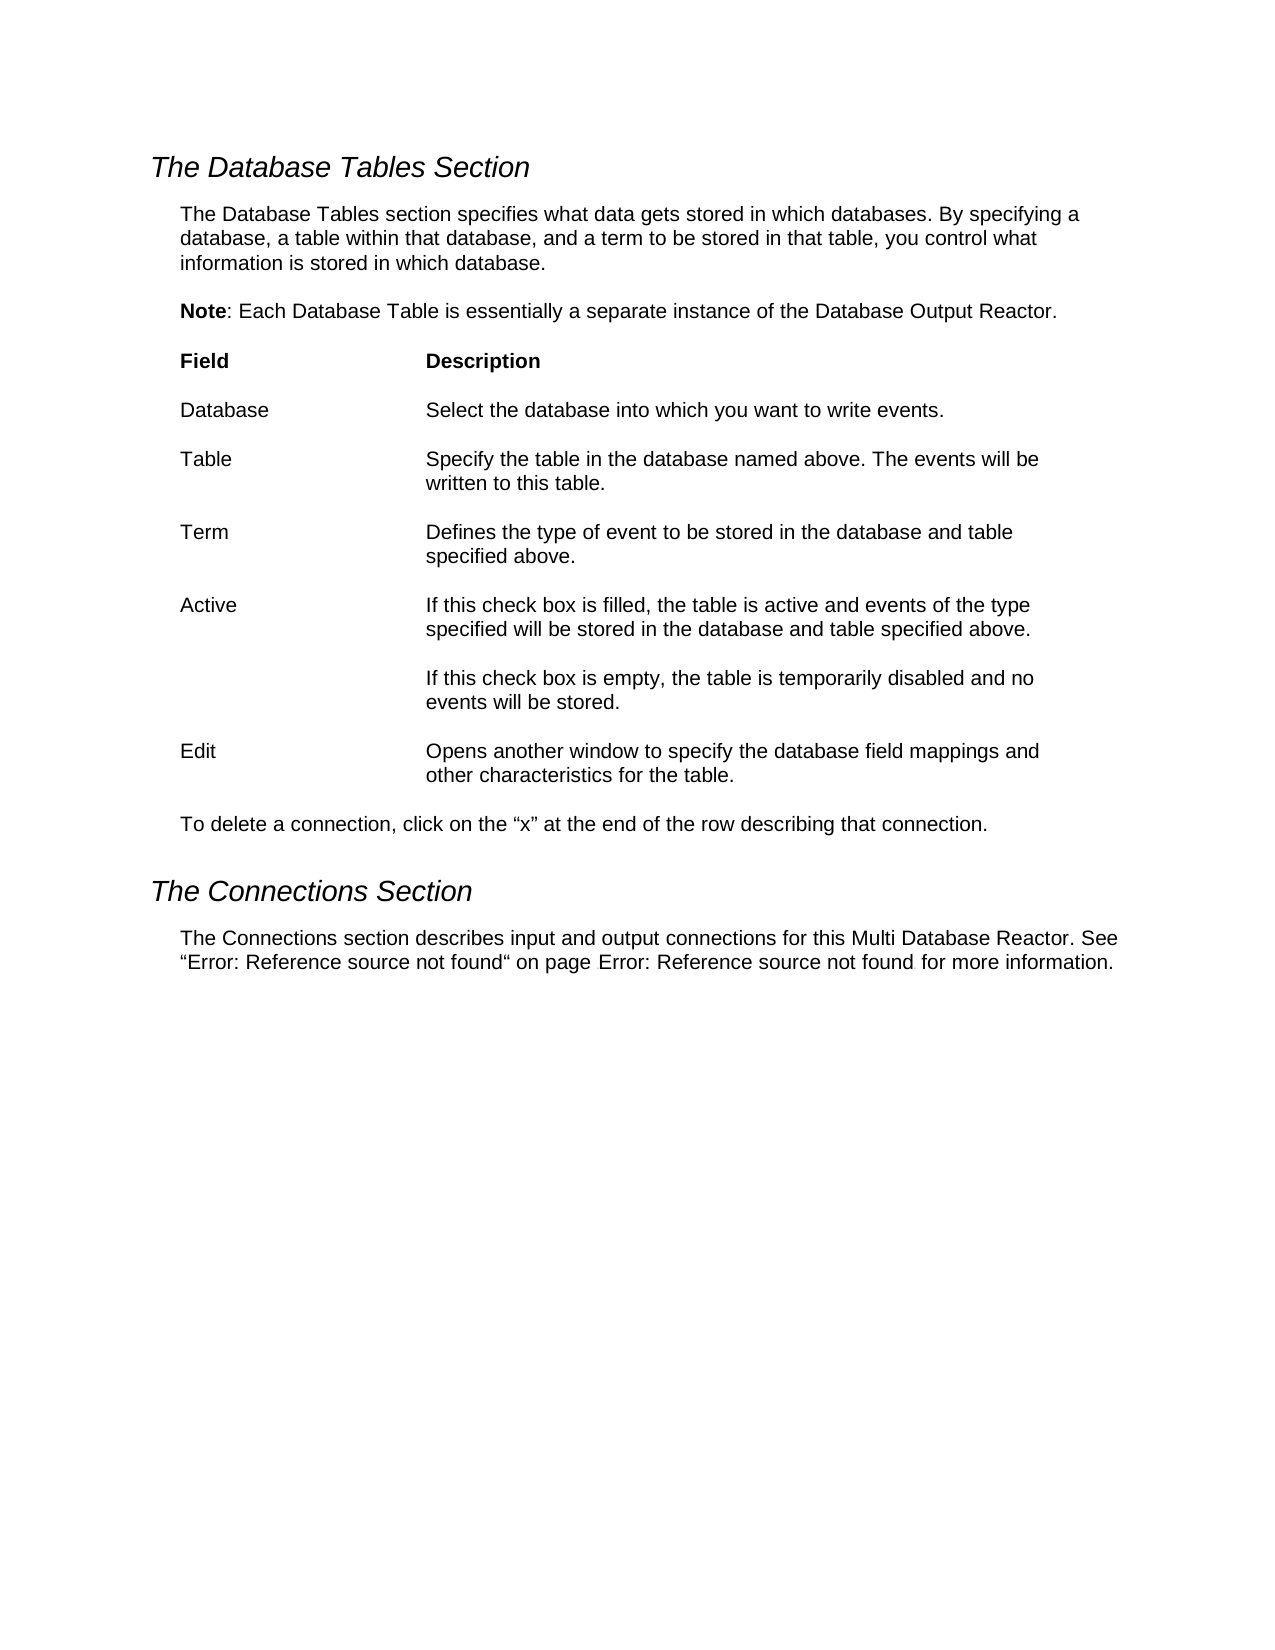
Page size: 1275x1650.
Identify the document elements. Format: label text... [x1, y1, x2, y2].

table_cell Specify the table in the database named above. The events will be written to this table. [384, 434, 1061, 507]
table_cell Opens another window to specify the database field mappings and other characteristics for the table. [384, 727, 1061, 800]
subtitle The Database Tables Section [150, 150, 1125, 183]
table_header Description [384, 336, 1061, 385]
text The Connections section describes input and output connections for this Multi Database Reactor. See “Error: Reference source not found“ on page XError: Reference source not foundX for more information. [180, 926, 1125, 974]
text To delete a connection, click on the “x” at the end of the row describing that connection. [180, 812, 1125, 836]
table_cell Active [139, 580, 384, 727]
table_cell Defines the type of event to be stored in the database and table specified above. [384, 507, 1061, 580]
table_cell If this check box is filled, the table is active and events of the type specified will be stored in the database and table specified above. If this check box is empty, the table is temporarily disabled and no events will be stored. [384, 580, 1061, 727]
table_cell Edit [139, 727, 384, 800]
subtitle The Connections Section [150, 874, 1125, 907]
table_header Field [139, 336, 384, 385]
text The Database Tables section specifies what data gets stored in which databases. By specifying a database, a table within that database, and a term to be stored in that table, you control what information is stored in which database. [180, 202, 1125, 274]
table_cell Term [139, 507, 384, 580]
text Note: Each Database Table is essentially a separate instance of the Database Output Reactor. [180, 299, 1125, 323]
table_cell Select the database into which you want to write events. [384, 385, 1061, 434]
table_cell Database [139, 385, 384, 434]
table_cell Table [139, 434, 384, 507]
